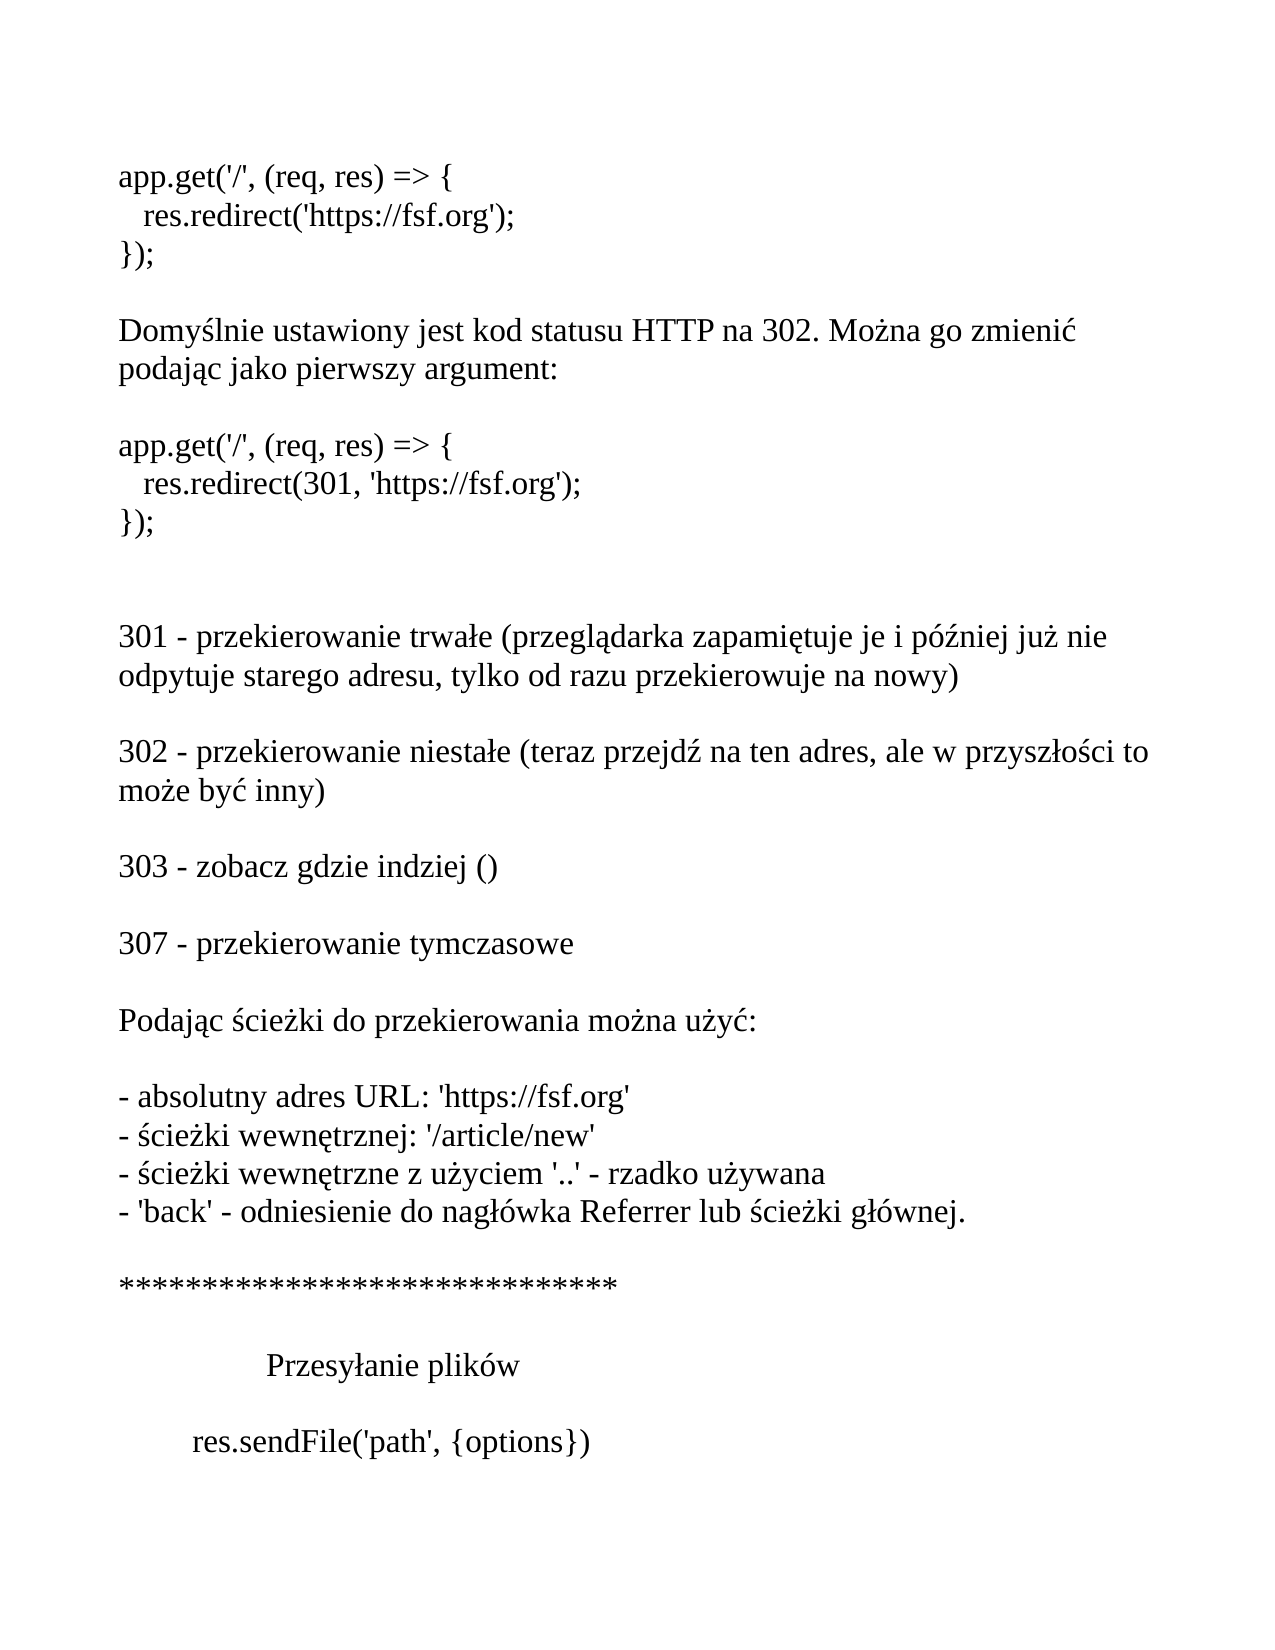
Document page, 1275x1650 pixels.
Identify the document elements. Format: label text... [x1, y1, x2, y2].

text Przesyłanie plików [118, 1345, 1157, 1383]
text res.redirect('https://fsf.org'); [118, 195, 1157, 233]
text - absolutny adres URL: 'https://fsf.org' [118, 1076, 1157, 1115]
text }); [118, 233, 1157, 271]
text - ścieżki wewnętrzne z użyciem '..' - rzadko używana [118, 1153, 1157, 1191]
text res.redirect(301, 'https://fsf.org'); [118, 463, 1157, 501]
text 307 - przekierowanie tymczasowe [118, 923, 1157, 961]
text app.get('/', (req, res) => { [118, 425, 1157, 463]
text Podając ścieżki do przekierowania można użyć: [118, 1000, 1157, 1038]
text ****************************** [118, 1268, 1157, 1306]
text 302 - przekierowanie niestałe (teraz przejdź na ten adres, ale w przyszłości to może być inny) [118, 731, 1157, 808]
text - ścieżki wewnętrznej: '/article/new' [118, 1115, 1157, 1153]
text Domyślnie ustawiony jest kod statusu HTTP na 302. Można go zmienić podając jako pierwszy argument: [118, 310, 1157, 386]
text 301 - przekierowanie trwałe (przeglądarka zapamiętuje je i później już nie odpytuje starego adresu, tylko od razu przekierowuje na nowy) [118, 616, 1157, 693]
text }); [118, 501, 1157, 540]
text 303 - zobacz gdzie indziej () [118, 846, 1157, 885]
text app.get('/', (req, res) => { [118, 156, 1157, 195]
text res.sendFile('path', {options}) [118, 1421, 1157, 1460]
text - 'back' - odniesienie do nagłówka Referrer lub ścieżki głównej. [118, 1191, 1157, 1230]
